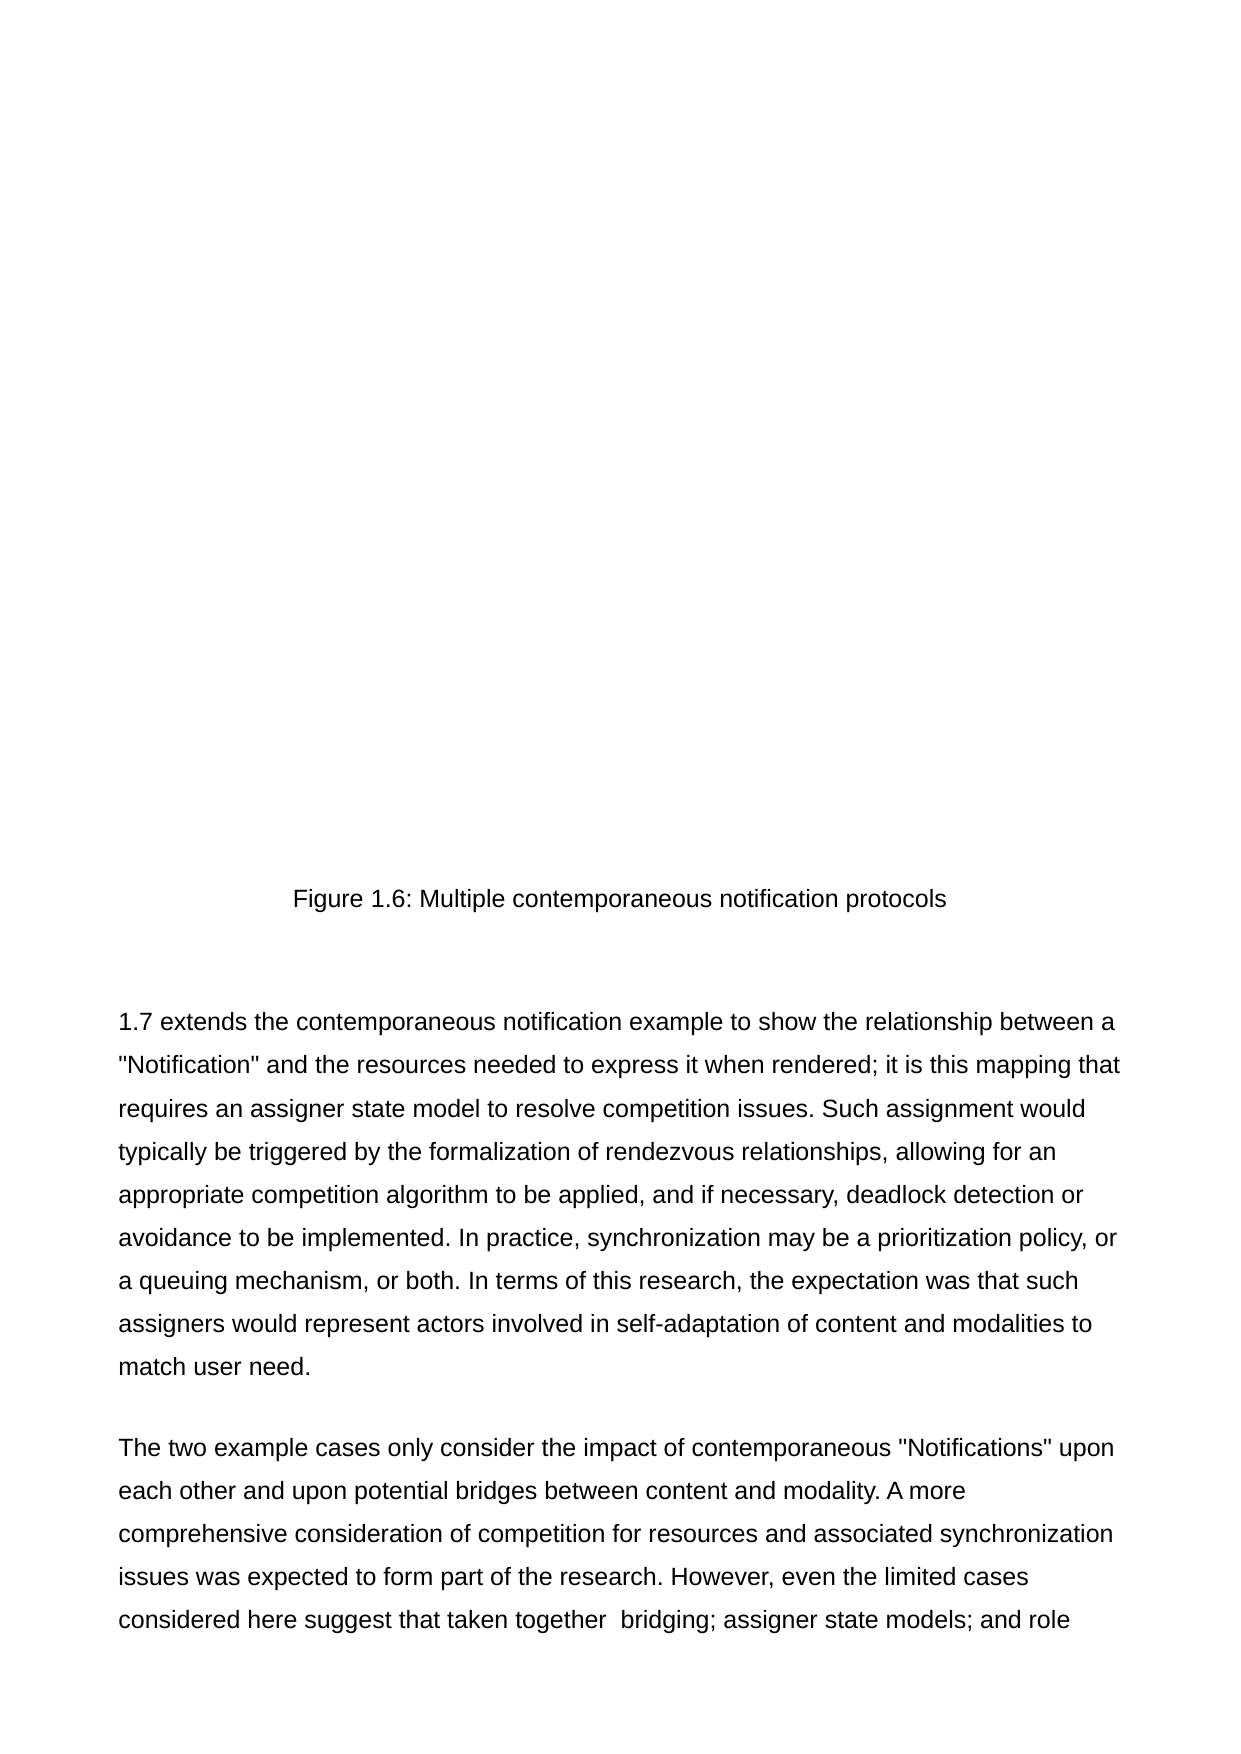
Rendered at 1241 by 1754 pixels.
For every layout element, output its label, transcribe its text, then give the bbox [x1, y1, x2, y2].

text Figure 1.7 extends the contemporaneous notification example to show the relationship between a "Notification" and the resources needed to express it when rendered; it is this mapping that requires an assigner state model to resolve competition issues. Such assignment would typically be triggered by the formalization of rendezvous relationships, allowing for an appropriate competition algorithm to be applied, and if necessary, deadlock detection or avoidance to be implemented. In practice, synchronization may be a prioritization policy, or a queuing mechanism, or both. In terms of this research, the expectation was that such assigners would represent actors involved in self-adaptation of content and modalities to match user need. [118, 1007, 1122, 1381]
text The two example cases only consider the impact of contemporaneous "Notifications" upon each other and upon potential bridges between content and modality. A more comprehensive consideration of competition for resources and associated synchronization issues was expected to form part of the research. However, even the limited cases considered here suggest that taken together bridging; assigner state models; and role [118, 1433, 1122, 1634]
text Figure 1.6: Multiple contemporaneous notification protocols [118, 131, 1122, 912]
